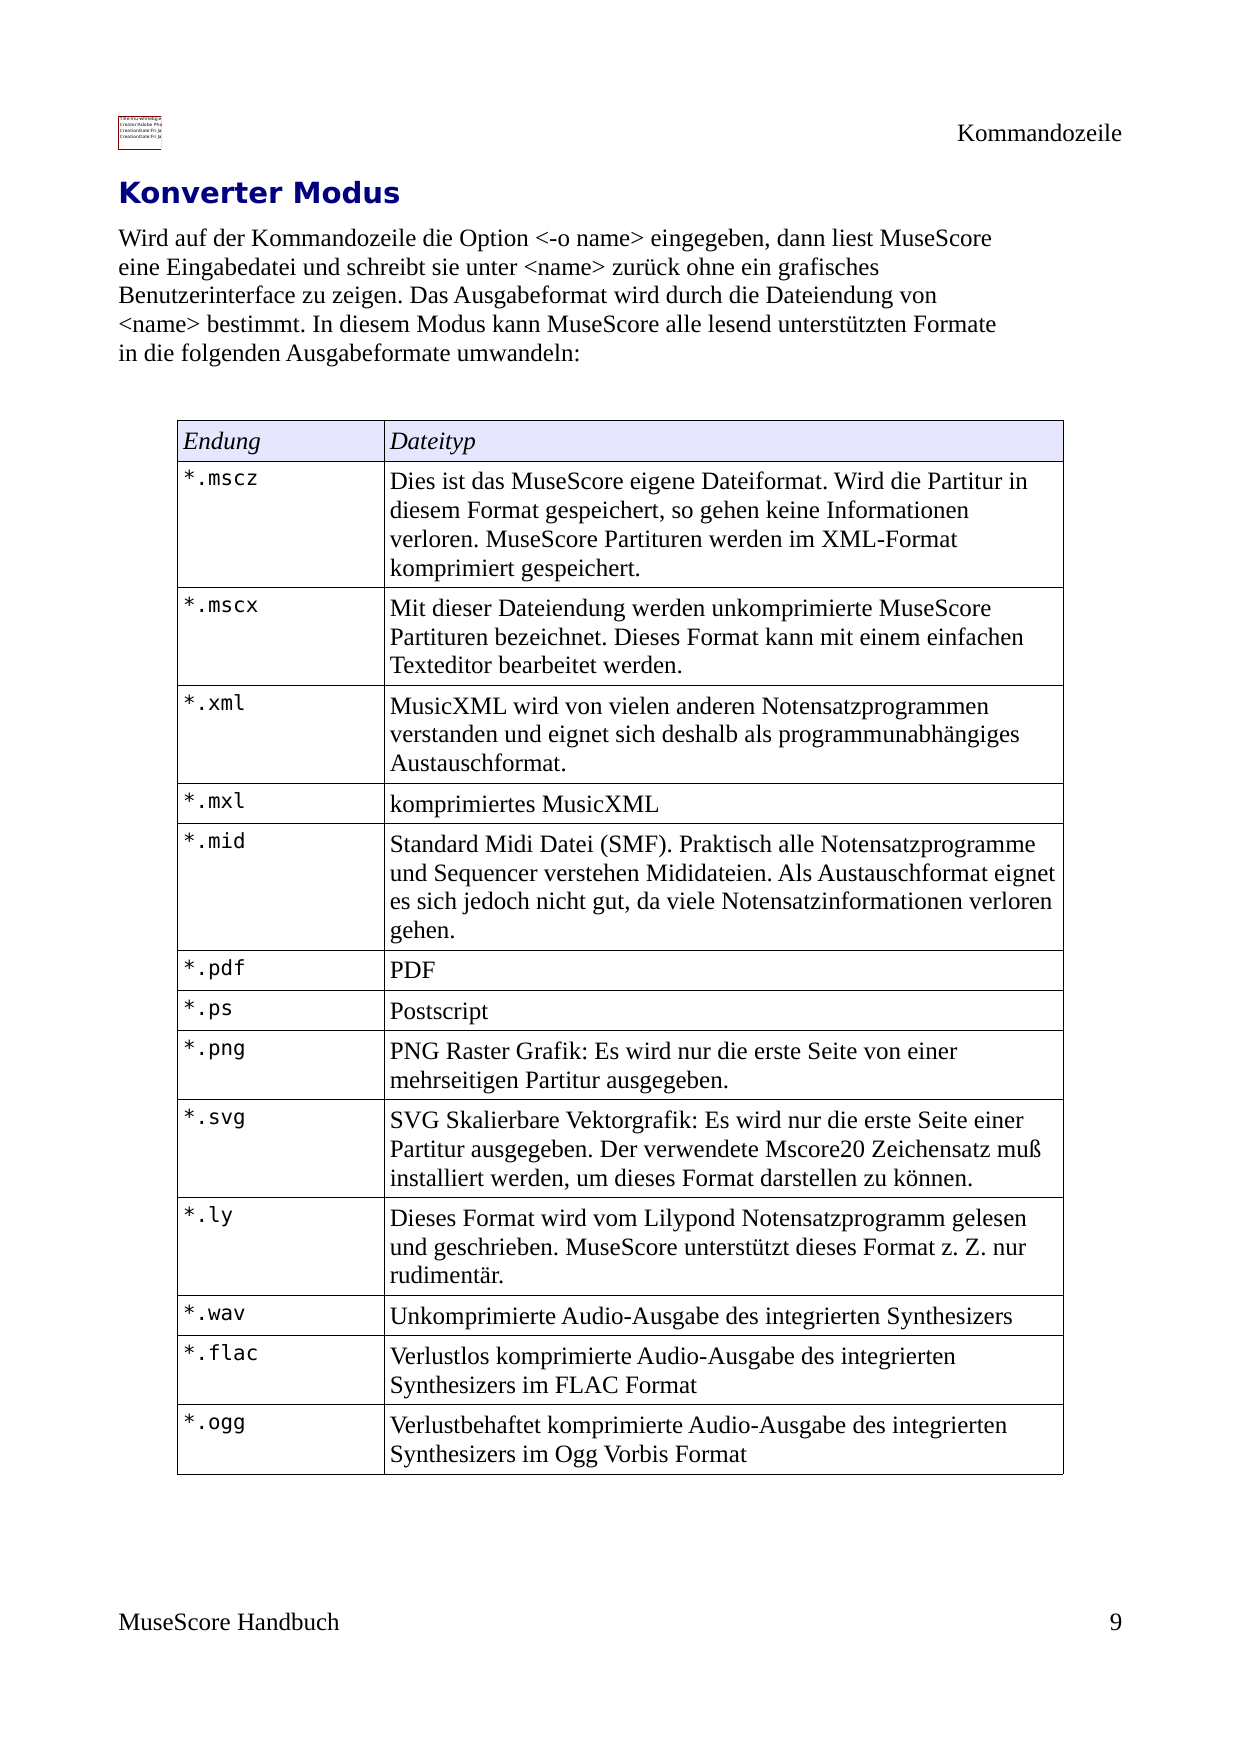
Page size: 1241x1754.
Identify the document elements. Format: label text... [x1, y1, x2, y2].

table_cell *.mxl [178, 784, 384, 823]
table_cell Dies ist das MuseScore eigene Dateiformat. Wird die Partitur in diesem Format gespeichert, so gehen keine Informationen verloren. MuseScore Partituren werden im XML-Format komprimiert gespeichert. [385, 462, 1063, 587]
table_cell MusicXML wird von vielen anderen Notensatzprogrammen verstanden und eignet sich deshalb als programmunabhängiges Austauschformat. [385, 686, 1063, 783]
table_cell *.wav [178, 1296, 384, 1335]
table_header Dateityp [385, 421, 1063, 461]
table_cell *.mscx [178, 588, 384, 685]
table_cell *.xml [178, 686, 384, 783]
table_cell *.ly [178, 1198, 384, 1295]
table_cell *.png [178, 1031, 384, 1099]
table_cell *.pdf [178, 951, 384, 990]
text Wird auf der Kommandozeile die Option <-o name> eingegeben, dann liest MuseScore eine Eingabedatei und schreibt sie unter <name> zurück ohne ein grafisches Benutzerinterface zu zeigen. Das Ausgabeformat wird durch die Dateiendung von <name> bestimmt. In diesem Modus kann MuseScore alle lesend unterstützten Formate in die folgenden Ausgabeformate umwandeln: [118, 223, 1004, 367]
table_cell *.mscz [178, 462, 384, 587]
table_cell *.ogg [178, 1405, 384, 1473]
table_cell komprimiertes MusicXML [385, 784, 1063, 823]
table_cell PNG Raster Grafik: Es wird nur die erste Seite von einer mehrseitigen Partitur ausgegeben. [385, 1031, 1063, 1099]
subtitle Konverter Modus [118, 176, 1122, 210]
table_cell Postscript [385, 991, 1063, 1030]
table_cell Verlustlos komprimierte Audio-Ausgabe des integrierten Synthesizers im FLAC Format [385, 1336, 1063, 1404]
table_cell Dieses Format wird vom Lilypond Notensatzprogramm gelesen und geschrieben. MuseScore unterstützt dieses Format z. Z. nur rudimentär. [385, 1198, 1063, 1295]
table_header Endung [178, 421, 384, 461]
table_cell PDF [385, 951, 1063, 990]
table_cell Mit dieser Dateiendung werden unkomprimierte MuseScore Partituren bezeichnet. Dieses Format kann mit einem einfachen Texteditor bearbeitet werden. [385, 588, 1063, 685]
table_cell Standard Midi Datei (SMF). Praktisch alle Notensatzprogramme und Sequencer verstehen Mididateien. Als Austauschformat eignet es sich jedoch nicht gut, da viele Notensatzinformationen verloren gehen. [385, 824, 1063, 950]
table_cell *.ps [178, 991, 384, 1030]
table_cell SVG Skalierbare Vektorgrafik: Es wird nur die erste Seite einer Partitur ausgegeben. Der verwendete Mscore20 Zeichensatz muß installiert werden, um dieses Format darstellen zu können. [385, 1100, 1063, 1197]
table_cell *.flac [178, 1336, 384, 1404]
table_cell *.mid [178, 824, 384, 950]
table_cell Verlustbehaftet komprimierte Audio-Ausgabe des integrierten Synthesizers im Ogg Vorbis Format [385, 1405, 1063, 1473]
table_cell *.svg [178, 1100, 384, 1197]
table_cell Unkomprimierte Audio-Ausgabe des integrierten Synthesizers [385, 1296, 1063, 1335]
